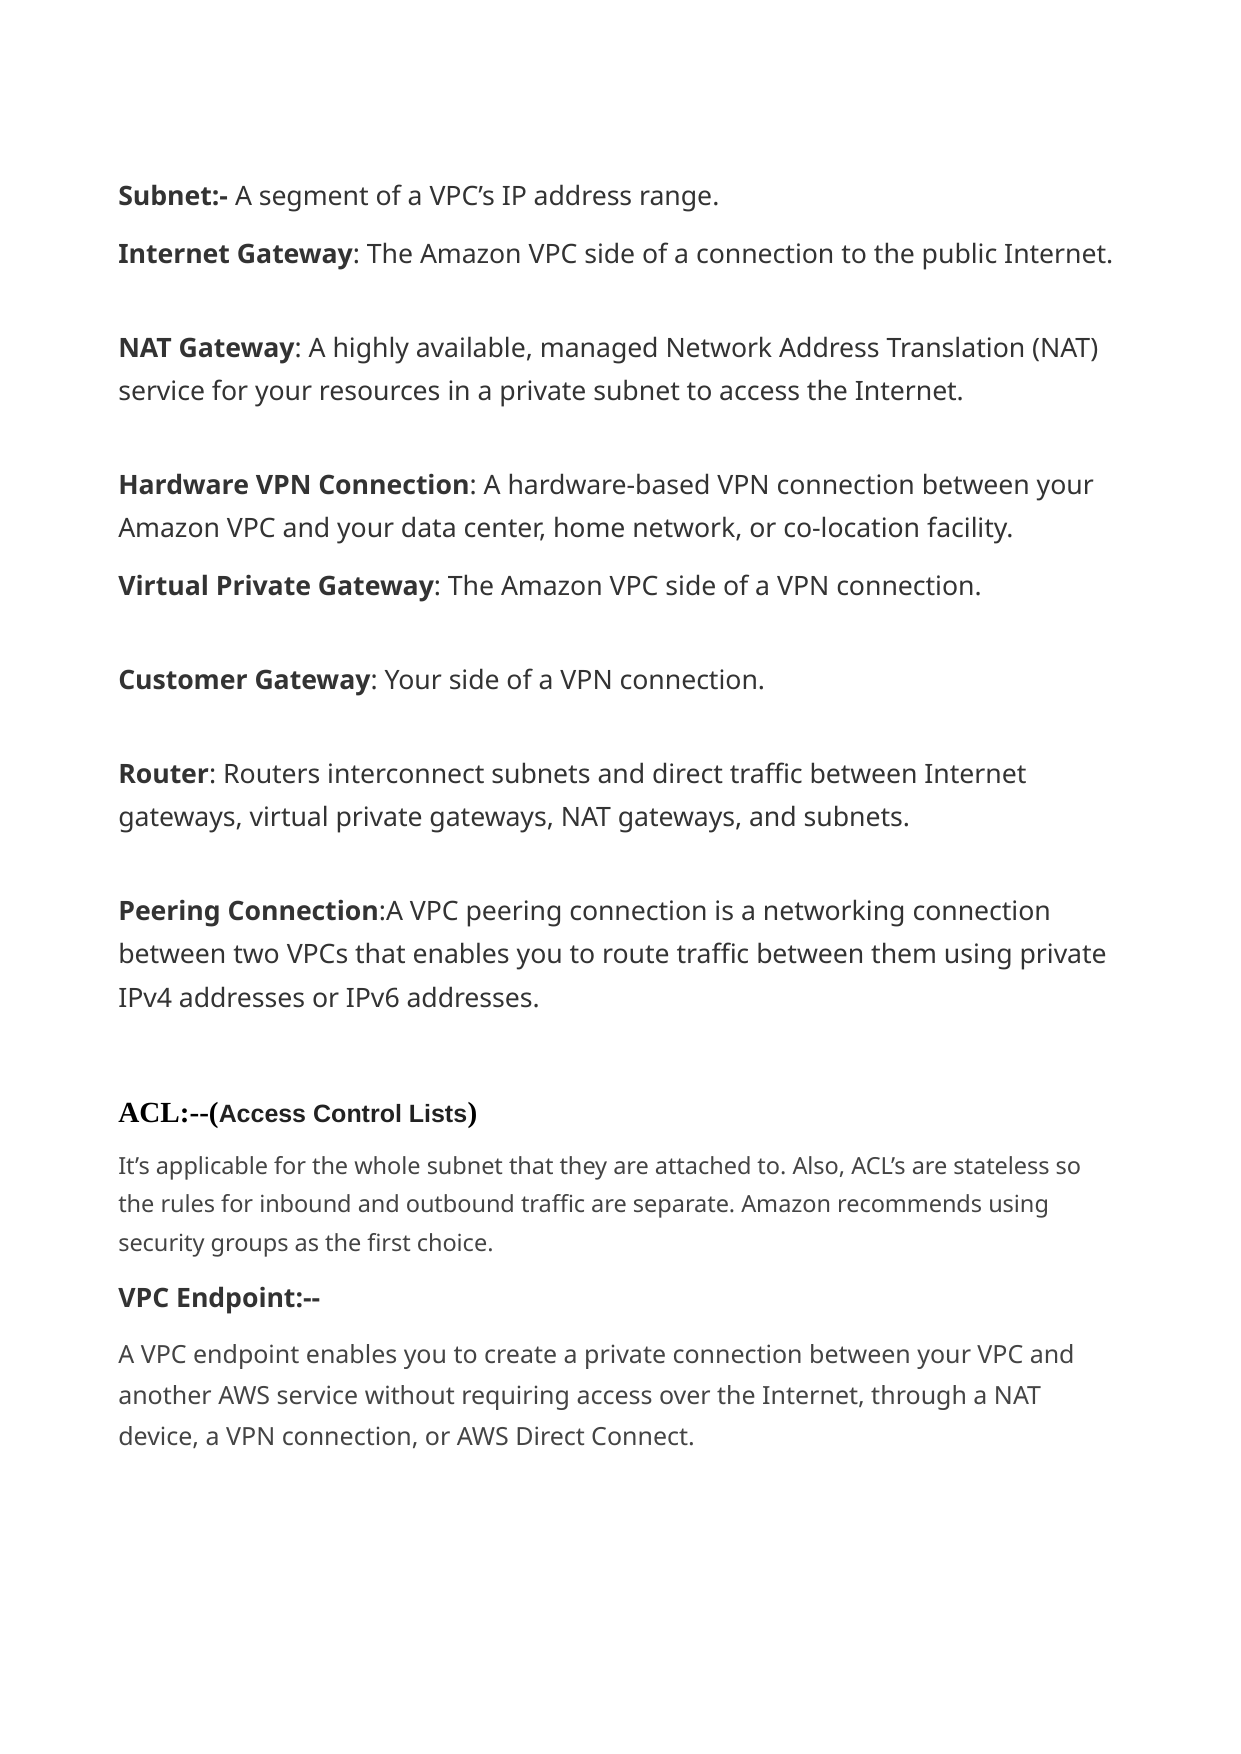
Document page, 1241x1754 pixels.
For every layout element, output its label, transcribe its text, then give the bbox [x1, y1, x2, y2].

text Peering Connection:A VPC peering connection is a networking connection between two VPCs that enables you to route traffic between them using private IPv4 addresses or IPv6 addresses. [118, 856, 1122, 1015]
text Internet Gateway: The Amazon VPC side of a connection to the public Internet. [118, 235, 1122, 271]
text Router: Routers interconnect subnets and direct traffic between Internet gateways, virtual private gateways, NAT gateways, and subnets. [118, 719, 1122, 834]
text Hardware VPN Connection: A hardware-based VPN connection between your Amazon VPC and your data center, home network, or co-location facility. [118, 430, 1122, 546]
text Virtual Private Gateway: The Amazon VPC side of a VPN connection. [118, 567, 1122, 603]
text NAT Gateway: A highly available, managed Network Address Translation (NAT) service for your resources in a private subnet to access the Internet. [118, 293, 1122, 408]
text A VPC endpoint enables you to create a private connection between your VPC and another AWS service without requiring access over the Internet, through a NAT device, a VPN connection, or AWS Direct Connect. [118, 1337, 1122, 1453]
text It’s applicable for the whole subnet that they are attached to. Also, ACL’s are stateless so the rules for inbound and outbound traffic are separate. Amazon recommends using security groups as the first choice. [118, 1149, 1122, 1258]
text VPC Endpoint:-- [118, 1279, 1122, 1315]
text ACL:--(Access Control Lists) [118, 1095, 1122, 1128]
text Subnet:- A segment of a VPC’s IP address range. [118, 177, 1122, 213]
text Customer Gateway: Your side of a VPN connection. [118, 625, 1122, 697]
